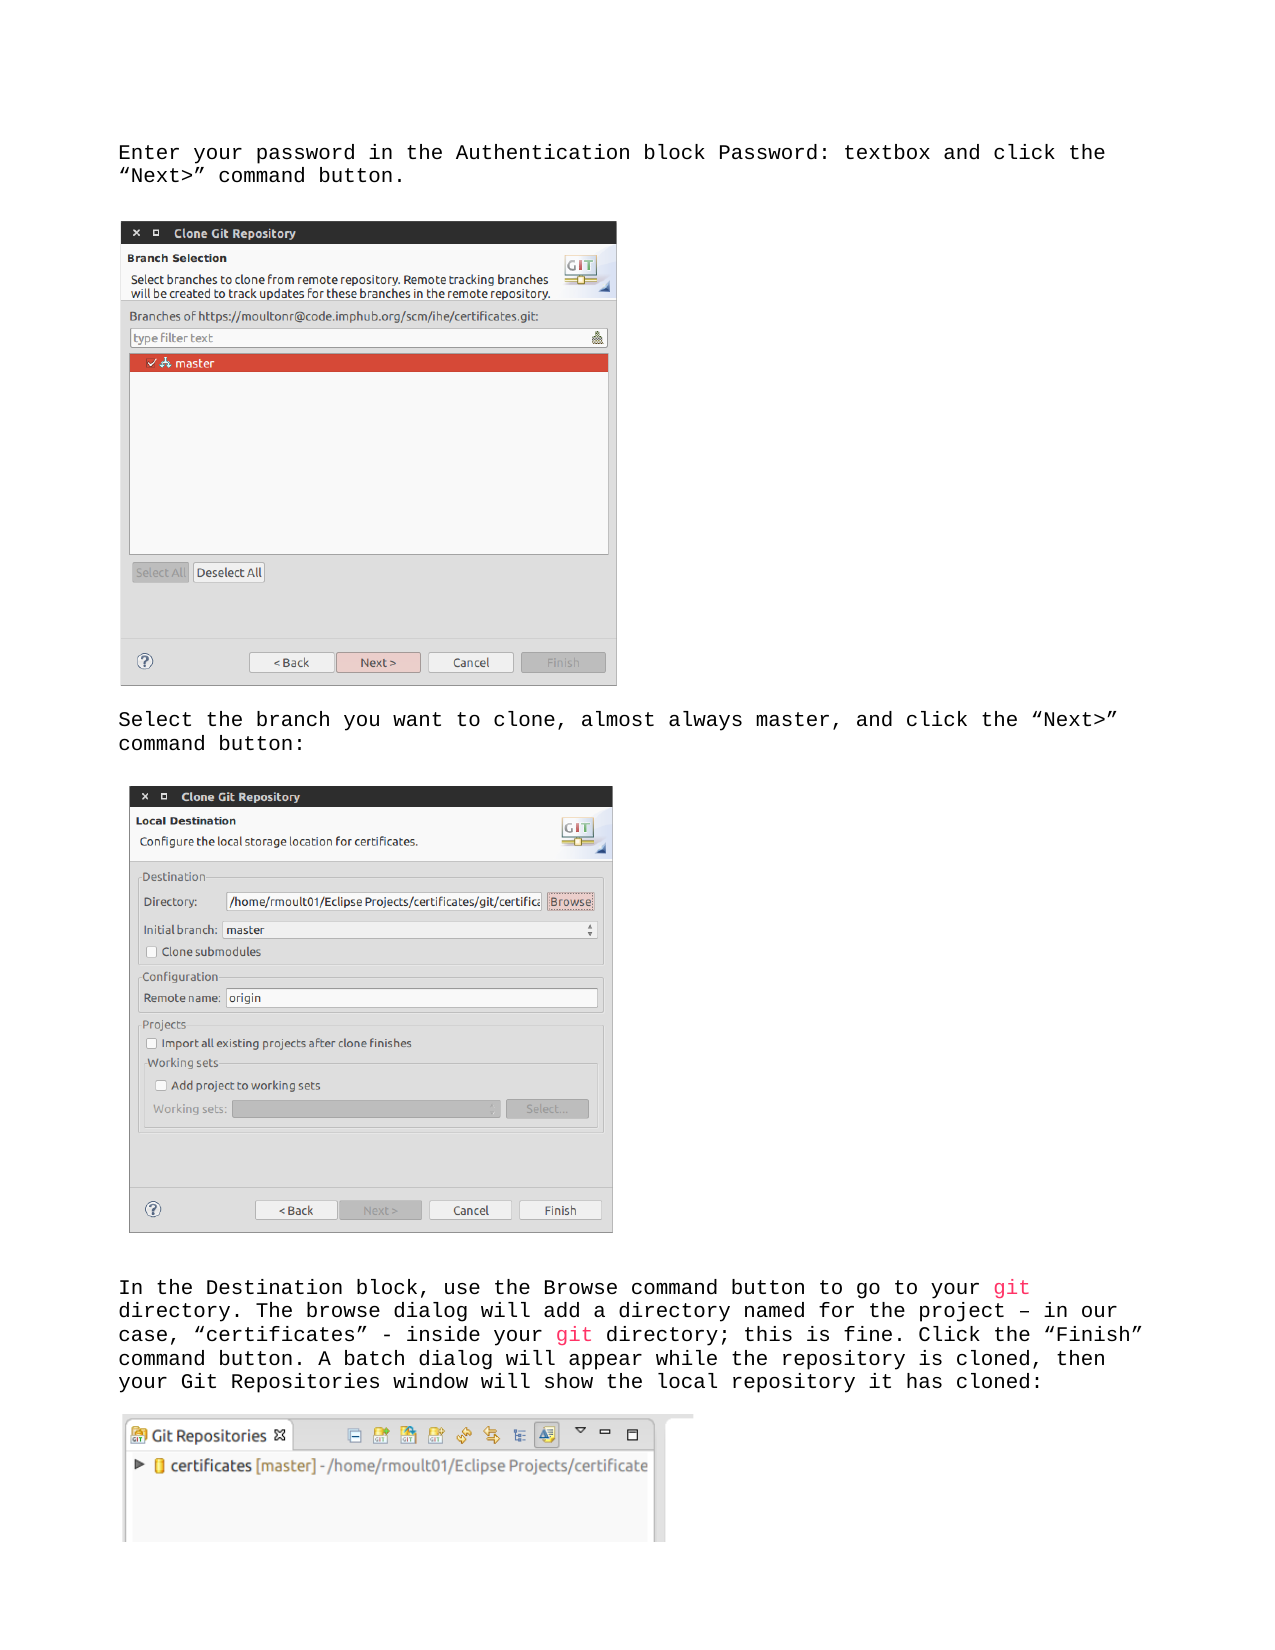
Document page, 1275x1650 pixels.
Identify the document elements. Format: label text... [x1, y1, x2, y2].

picture [129, 786, 613, 1233]
picture [122, 1414, 694, 1542]
picture [120, 221, 617, 686]
text Select the branch you want to clone, almost always master, and click the “Next>” command button: [118, 709, 1157, 757]
text Enter your password in the Authentication block Password: textbox and click the “Next>” command button. [118, 142, 1157, 189]
text In the Destination block, use the Browse command button to go to your git directory. The browse dialog will add a directory named for the project – in our case, “certificates” - inside your git directory; this is fine. Click the “Finish” command button. A batch dialog will appear while the repository is cloned, then your Git Repositories window will show the local repository it has cloned: [118, 1277, 1157, 1395]
